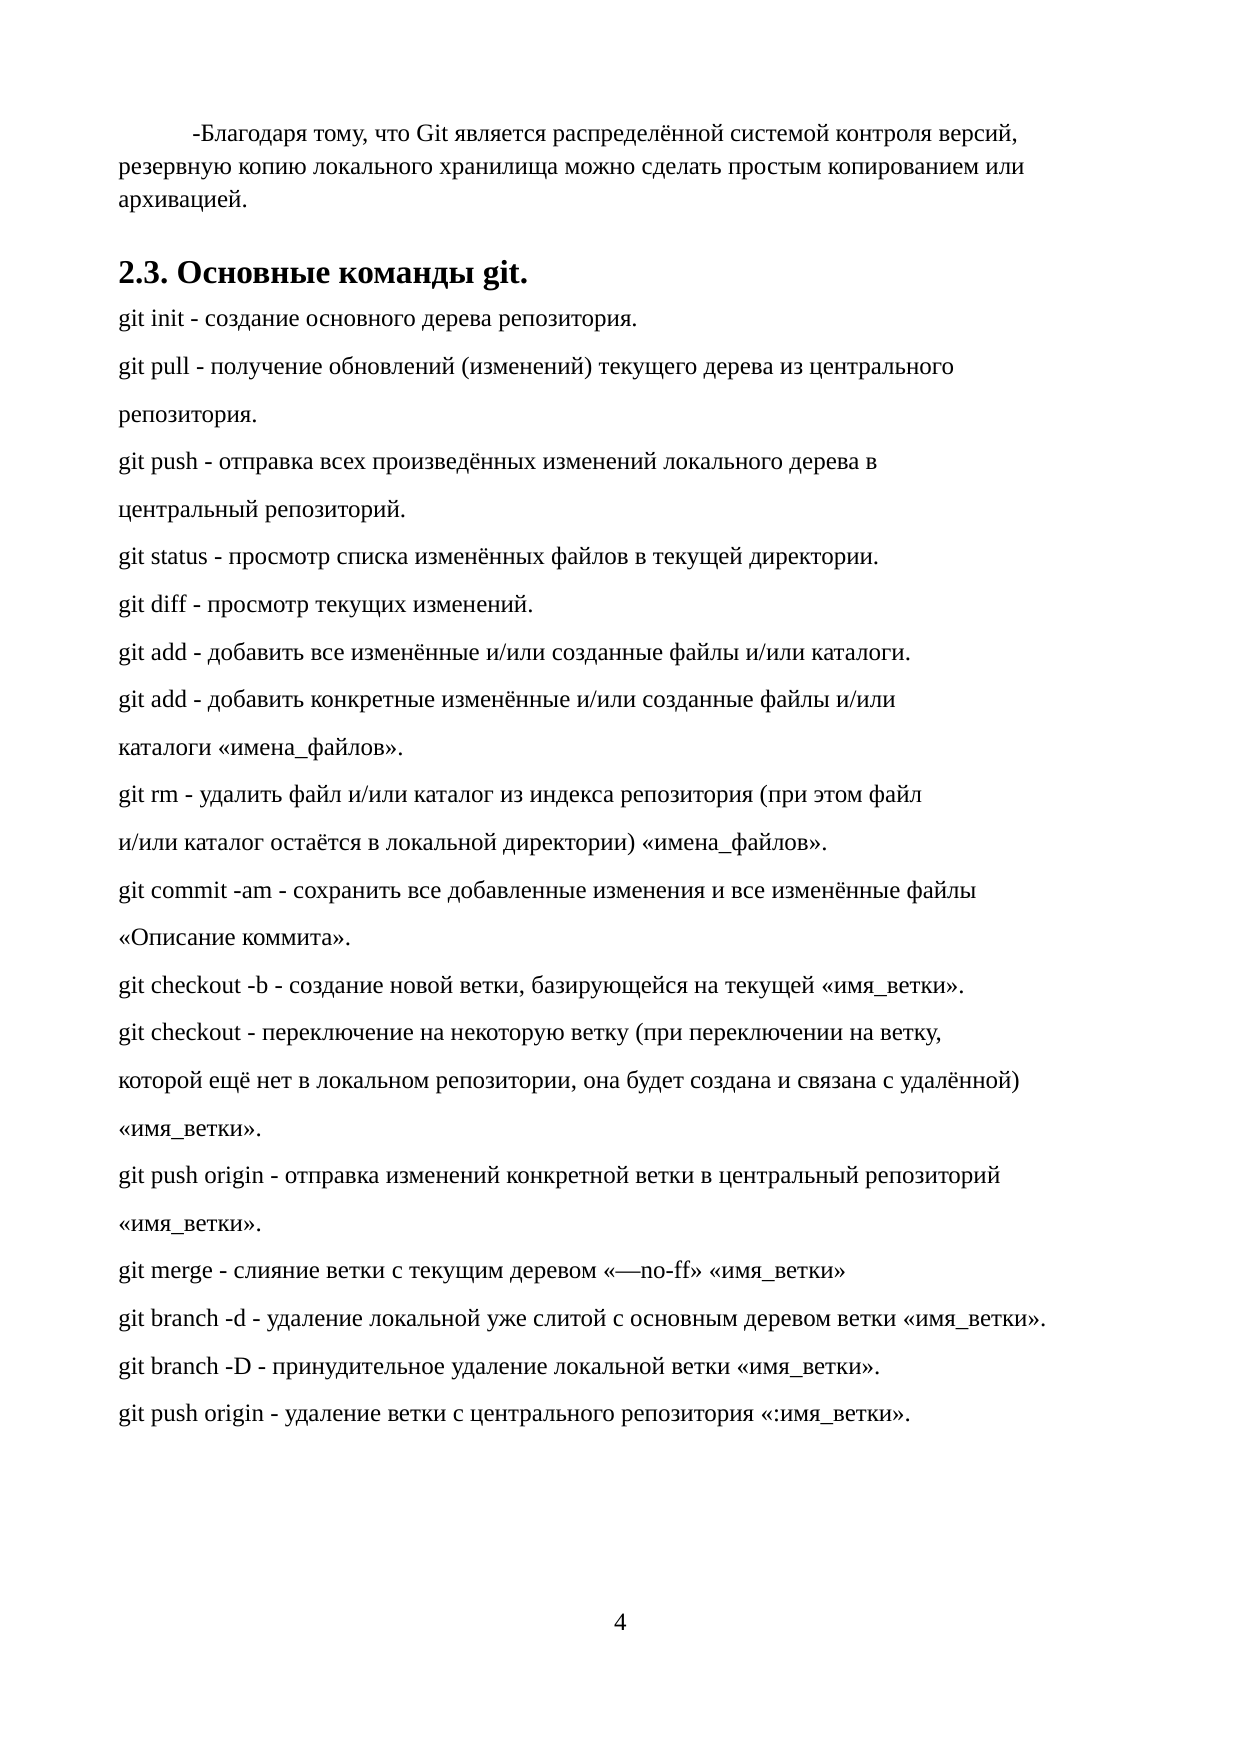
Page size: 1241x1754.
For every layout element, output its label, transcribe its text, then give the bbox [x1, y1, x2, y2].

text каталоги «имена_файлов». [118, 732, 1122, 761]
text «имя_ветки». [118, 1113, 1122, 1141]
text git add - добавить все изменённые и/или созданные файлы и/или каталоги. [118, 637, 1122, 665]
text -Благодаря тому, что Git является распределённой системой контроля версий, резервную копию локального хранилища можно сделать простым копированием или архивацией. [118, 118, 1122, 213]
text git add - добавить конкретные изменённые и/или созданные файлы и/или [118, 684, 1122, 713]
text git push origin - удаление ветки с центрального репозитория «:имя_ветки». [118, 1398, 1122, 1427]
text git branch -d - удаление локальной уже слитой с основным деревом ветки «имя_ветки». [118, 1303, 1122, 1332]
text git diff - просмотр текущих изменений. [118, 589, 1122, 618]
text git checkout - переключение на некоторую ветку (при переключении на ветку, [118, 1017, 1122, 1046]
text центральный репозиторий. [118, 494, 1122, 523]
subtitle 2.3. Основные команды git. [118, 253, 1122, 291]
text и/или каталог остаётся в локальной директории) «имена_файлов». [118, 827, 1122, 856]
text git push origin - отправка изменений конкретной ветки в центральный репозиторий [118, 1160, 1122, 1189]
text git checkout -b - создание новой ветки, базирующейся на текущей «имя_ветки». [118, 970, 1122, 999]
text git branch -D - принудительное удаление локальной ветки «имя_ветки». [118, 1351, 1122, 1379]
text git pull - получение обновлений (изменений) текущего дерева из центрального [118, 351, 1122, 380]
text git status - просмотр списка изменённых файлов в текущей директории. [118, 541, 1122, 570]
text git push - отправка всех произведённых изменений локального дерева в [118, 446, 1122, 475]
text репозитория. [118, 399, 1122, 427]
text «имя_ветки». [118, 1208, 1122, 1237]
text «Описание коммита». [118, 922, 1122, 951]
text git commit -am - сохранить все добавленные изменения и все изменённые файлы [118, 875, 1122, 903]
text git rm - удалить файл и/или каталог из индекса репозитория (при этом файл [118, 779, 1122, 808]
text которой ещё нет в локальном репозитории, она будет создана и связана с удалённой) [118, 1065, 1122, 1094]
text git merge - слияние ветки с текущим деревом «—no-ff» «имя_ветки» [118, 1256, 1122, 1284]
text git init - создание основного дерева репозитория. [118, 303, 1122, 332]
